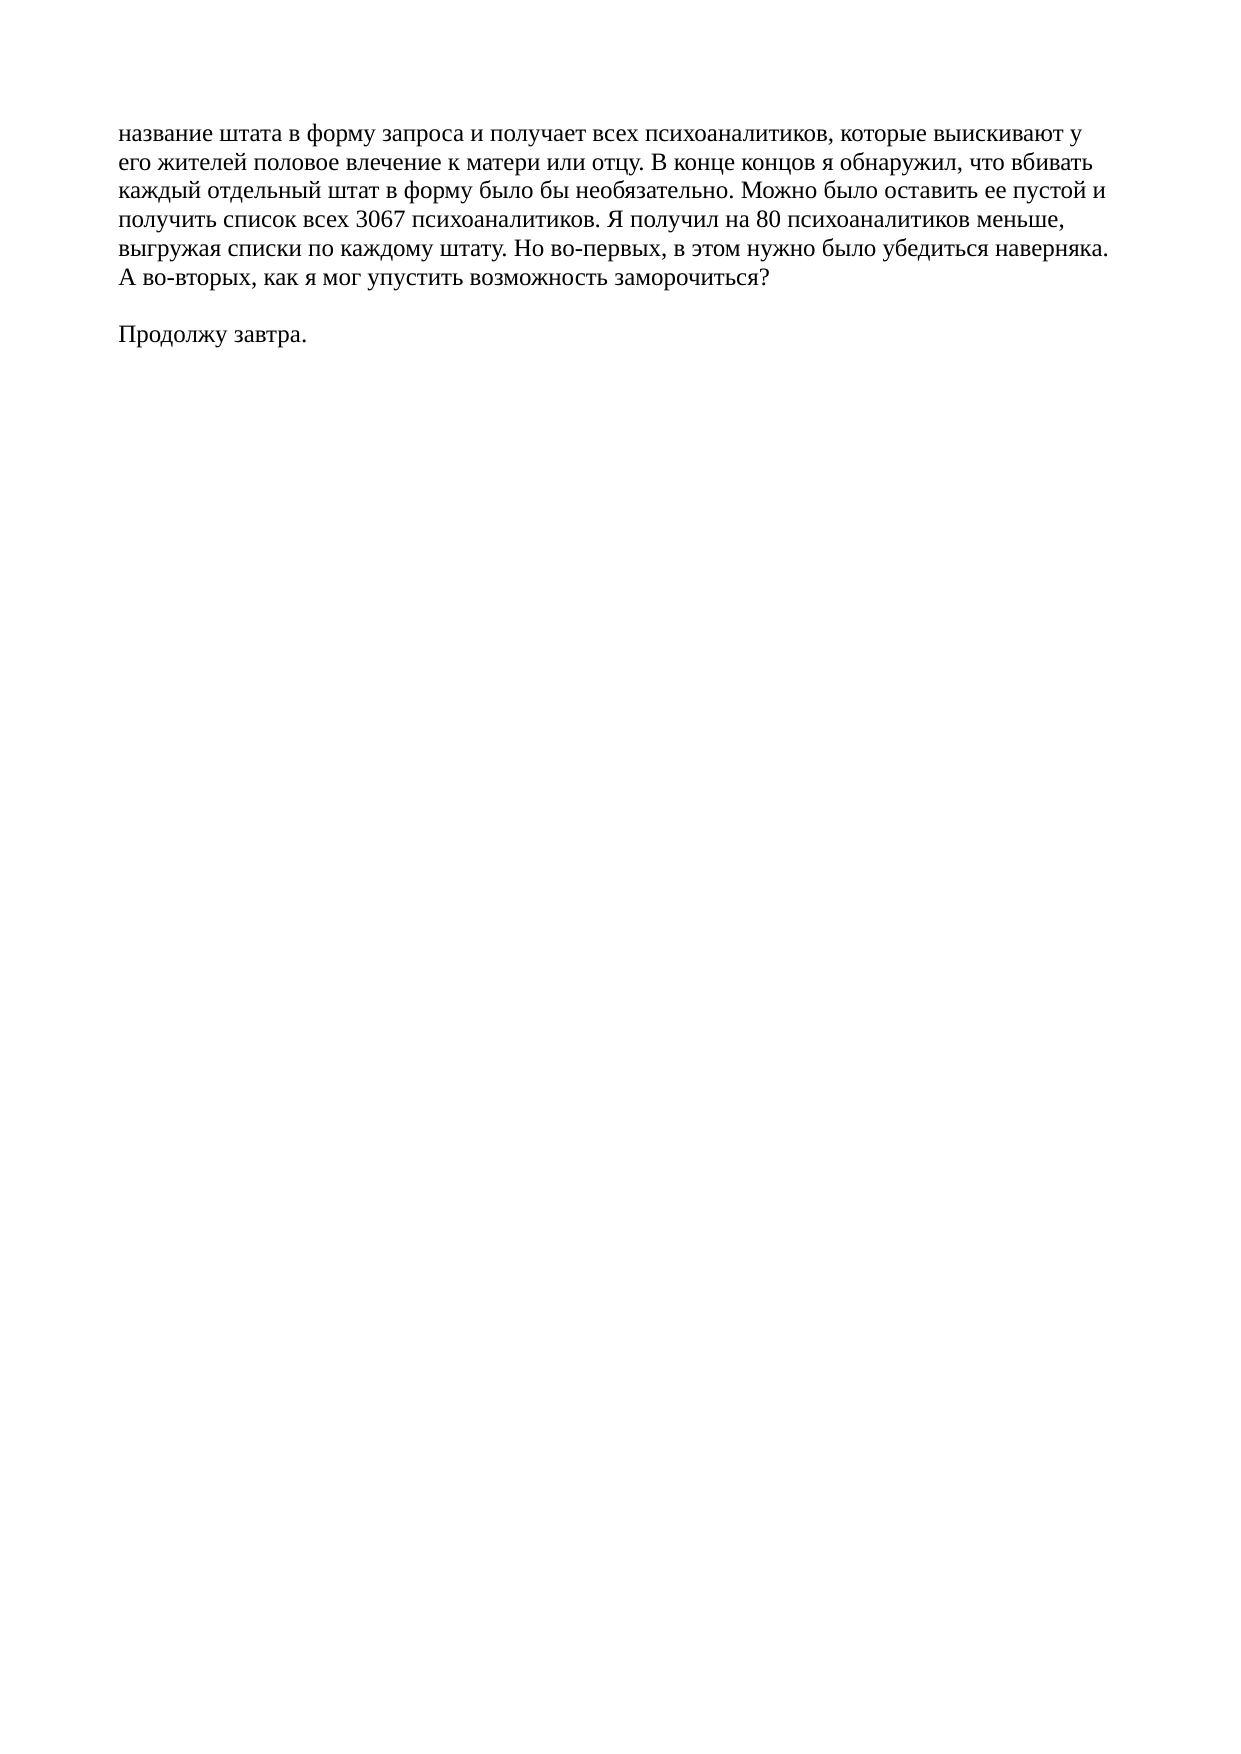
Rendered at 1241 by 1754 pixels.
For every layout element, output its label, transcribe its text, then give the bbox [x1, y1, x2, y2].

text Продолжу завтра. [118, 319, 1122, 348]
text название штата в форму запроса и получает всех психоаналитиков, которые выискивают у его жителей половое влечение к матери или отцу. В конце концов я обнаружил, что вбивать каждый отдельный штат в форму было бы необязательно. Можно было оставить ее пустой и получить список всех 3067 психоаналитиков. Я получил на 80 психоаналитиков меньше, выгружая списки по каждому штату. Но во-первых, в этом нужно было убедиться наверняка. А во-вторых, как я мог упустить возможность заморочиться? [118, 118, 1122, 291]
